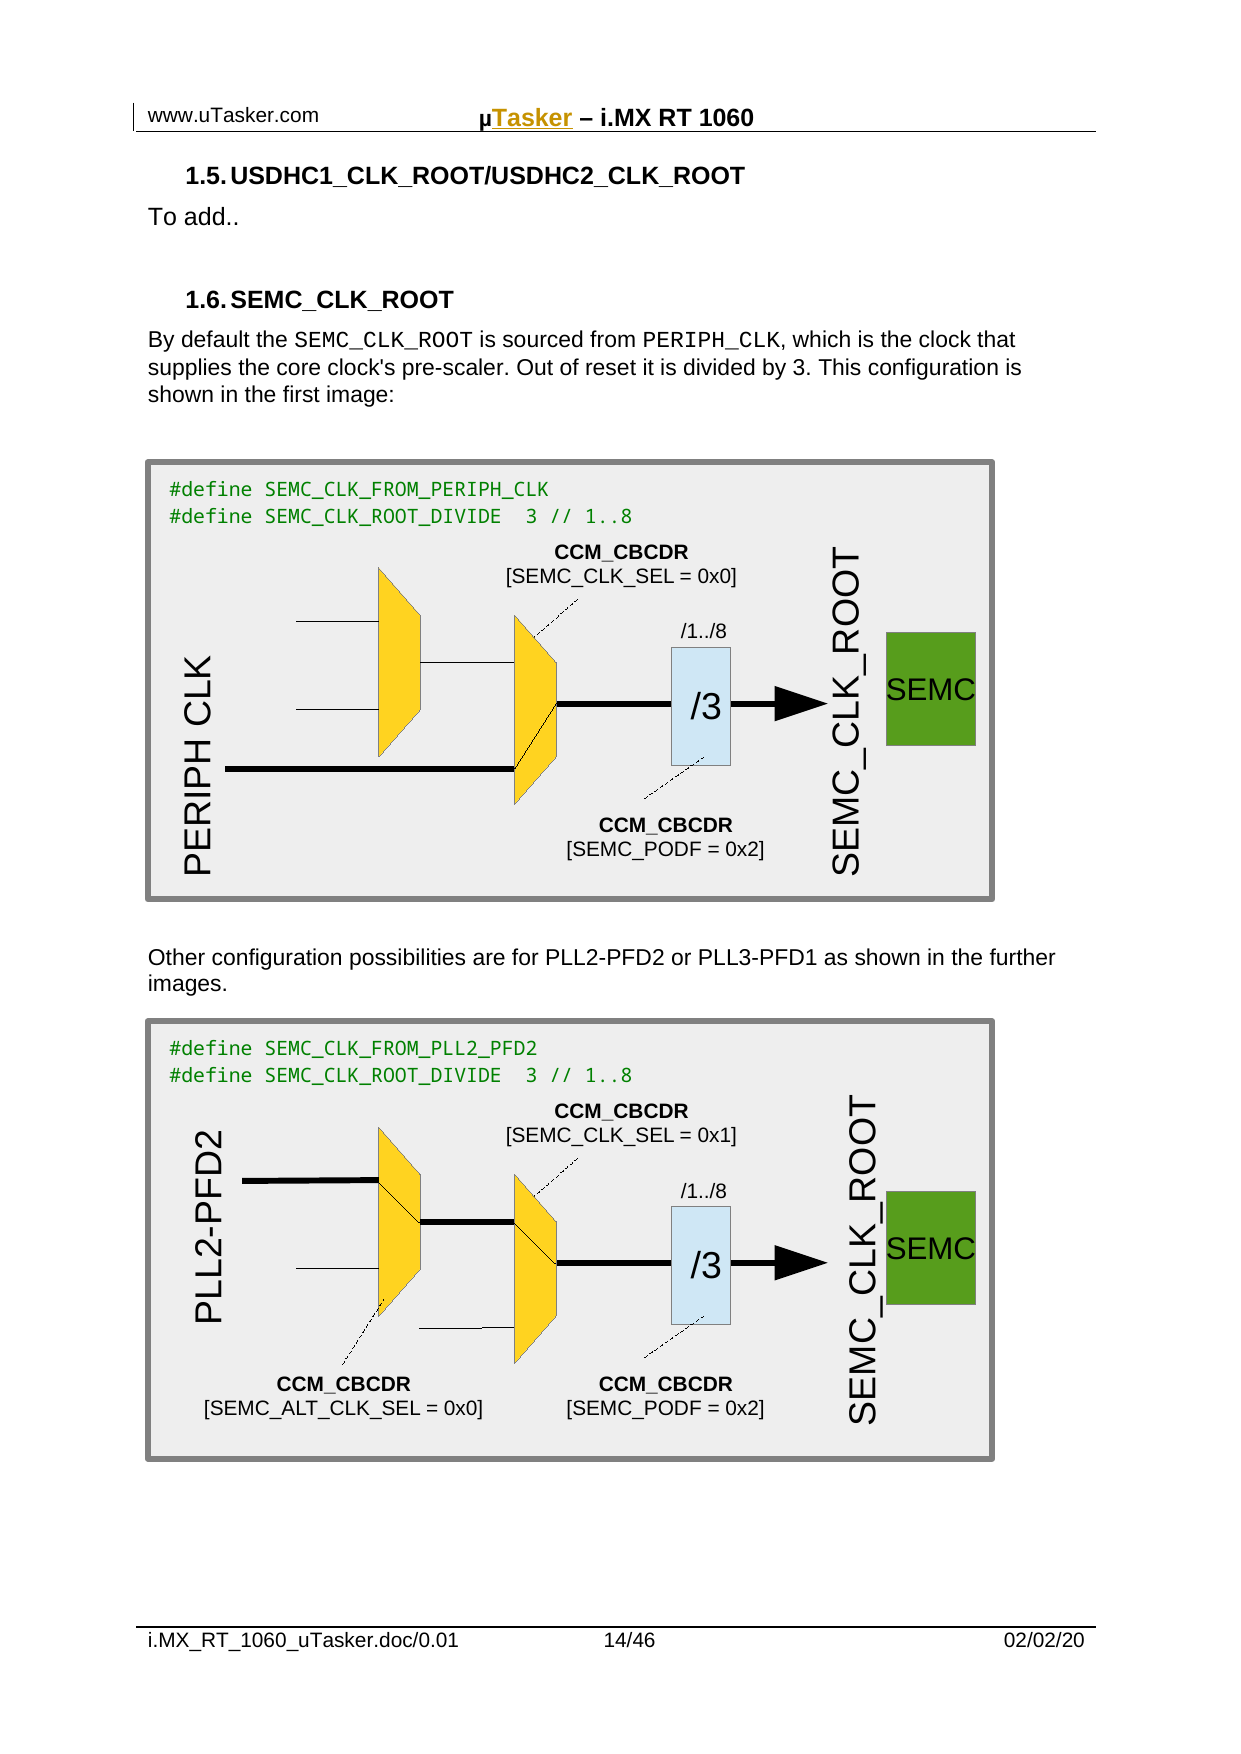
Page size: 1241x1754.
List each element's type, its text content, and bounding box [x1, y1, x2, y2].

text Other configuration possibilities are for PLL2-PFD2 or PLL3-PFD1 as shown in the further images. [148, 944, 1093, 996]
text By default the SEMC_CLK_ROOT is sourced from PERIPH_CLK, which is the clock that supplies the core clock's pre-scaler. Out of reset it is divided by 3. This configuration is shown in the first image: [148, 326, 1093, 407]
text To add.. [148, 202, 1093, 231]
subtitle USDHC1_CLK_ROOT/USDHC2_CLK_ROOT [185, 161, 1093, 190]
subtitle SEMC_CLK_ROOT [185, 285, 1093, 313]
